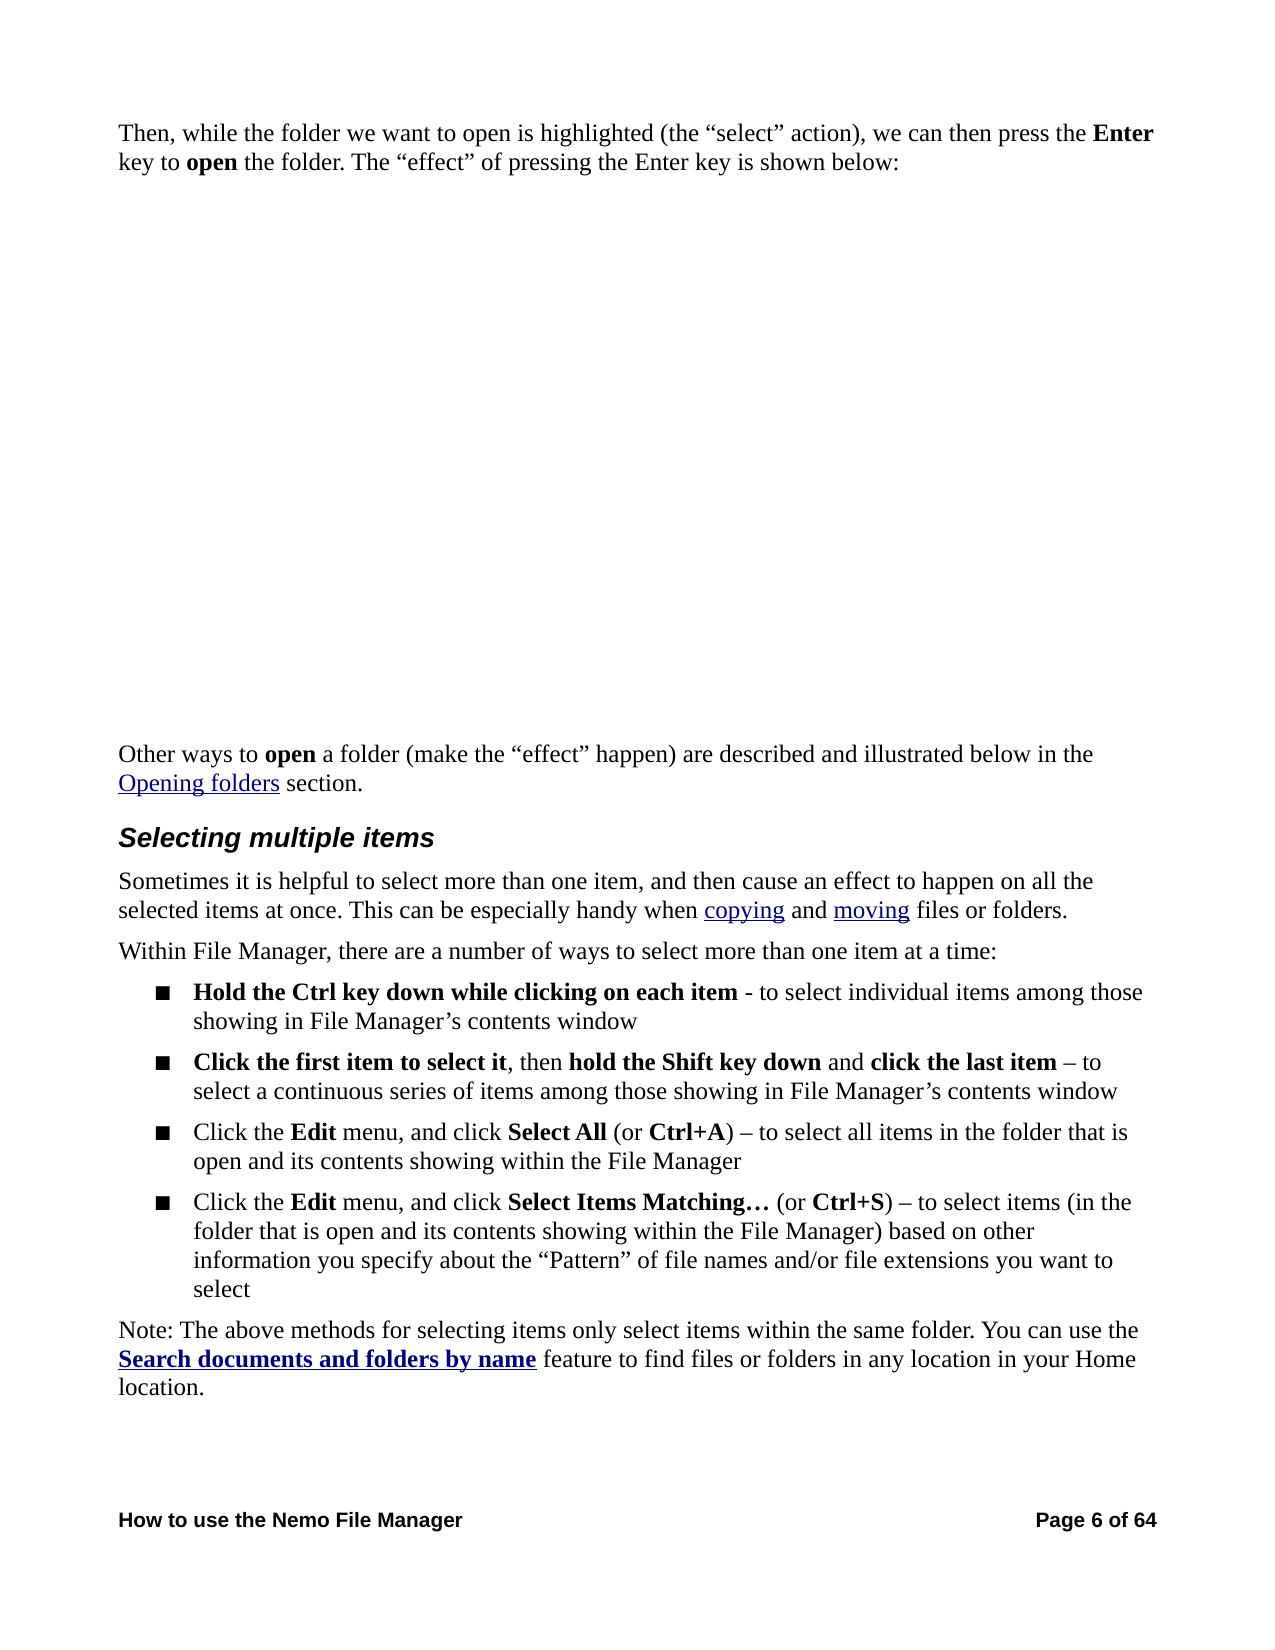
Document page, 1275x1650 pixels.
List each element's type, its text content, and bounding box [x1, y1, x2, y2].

list Click the Edit menu, and click Select All (or Ctrl+A) – to select all items in the folder that is open and its contents showing within the File Manager [156, 1117, 1157, 1175]
text Other ways to open a folder (make the “effect” happen) are described and illustrated below in the Opening folders section. [118, 739, 1157, 797]
list Hold the Ctrl key down while clicking on each item - to select individual items among those showing in File Manager’s contents window [156, 977, 1157, 1035]
text Then, while the folder we want to open is highlighted (the “select” action), we can then press the Enter key to open the folder. The “effect” of pressing the Enter key is shown below: [118, 118, 1157, 176]
text Sometimes it is helpful to select more than one item, and then cause an effect to happen on all the selected items at once. This can be especially handy when copying and moving files or folders. [118, 866, 1157, 924]
list Click the Edit menu, and click Select Items Matching… (or Ctrl+S) – to select items (in the folder that is open and its contents showing within the File Manager) based on other information you specify about the “Pattern” of file names and/or file extensions you want to select [156, 1187, 1157, 1302]
text Note: The above methods for selecting items only select items within the same folder. You can use the Search documents and folders by name feature to find files or folders in any location in your Home location. [118, 1315, 1157, 1401]
text Within File Manager, there are a number of ways to select more than one item at a time: [118, 936, 1157, 965]
subtitle Selecting multiple items [118, 822, 1157, 854]
list Click the first item to select it, then hold the Shift key down and click the last item – to select a continuous series of items among those showing in File Manager’s contents window [156, 1047, 1157, 1105]
